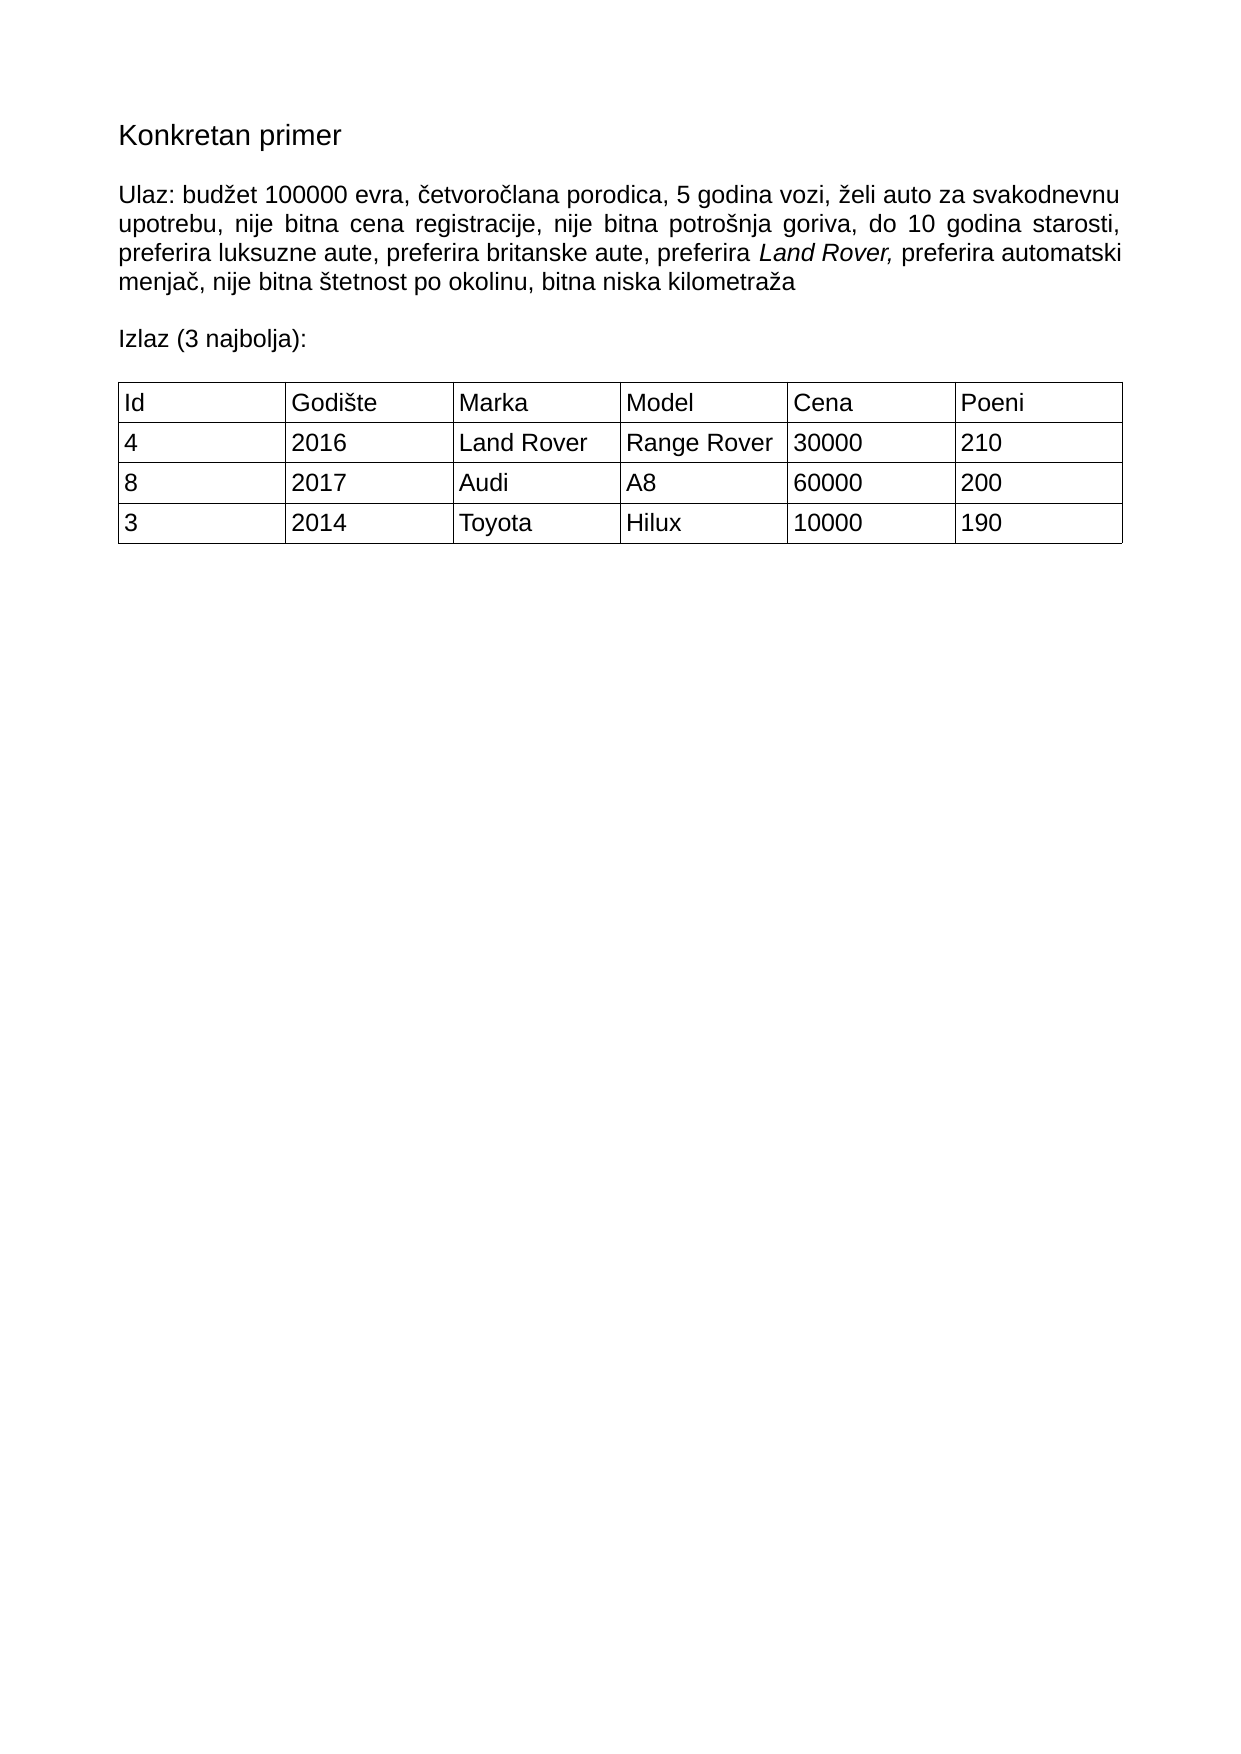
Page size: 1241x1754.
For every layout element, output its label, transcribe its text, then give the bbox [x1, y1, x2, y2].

table_header Godište [286, 383, 453, 422]
table_cell 4 [119, 423, 285, 462]
table_cell 10000 [788, 504, 955, 543]
table_cell 3 [119, 504, 285, 543]
table_header Model [621, 383, 787, 422]
table_cell Range Rover [621, 423, 787, 462]
table_header Id [119, 383, 285, 422]
table_cell 2017 [286, 463, 453, 503]
table_cell Toyota [454, 504, 620, 543]
text Konkretan primer [118, 118, 1122, 152]
text Ulaz: budžet 100000 evra, četvoročlana porodica, 5 godina vozi, želi auto za svakodnevnu upotrebu, nije bitna cena registracije, nije bitna potrošnja goriva, do 10 godina starosti, preferira luksuzne aute, preferira britanske aute, preferira Land Rover, preferira automatski menjač, nije bitna štetnost po okolinu, bitna niska kilometraža [118, 180, 1122, 295]
table_header Poeni [956, 383, 1122, 422]
table_cell 2014 [286, 504, 453, 543]
table_cell 60000 [788, 463, 955, 503]
table_cell 200 [956, 463, 1122, 503]
table_cell 190 [956, 504, 1122, 543]
table_cell 8 [119, 463, 285, 503]
table_cell Audi [454, 463, 620, 503]
text Izlaz (3 najbolja): [118, 324, 1122, 353]
table_cell 2016 [286, 423, 453, 462]
table_cell Land Rover [454, 423, 620, 462]
table_header Cena [788, 383, 955, 422]
table_header Marka [454, 383, 620, 422]
table_cell Hilux [621, 504, 787, 543]
table_cell 210 [956, 423, 1122, 462]
table_cell A8 [621, 463, 787, 503]
table_cell 30000 [788, 423, 955, 462]
